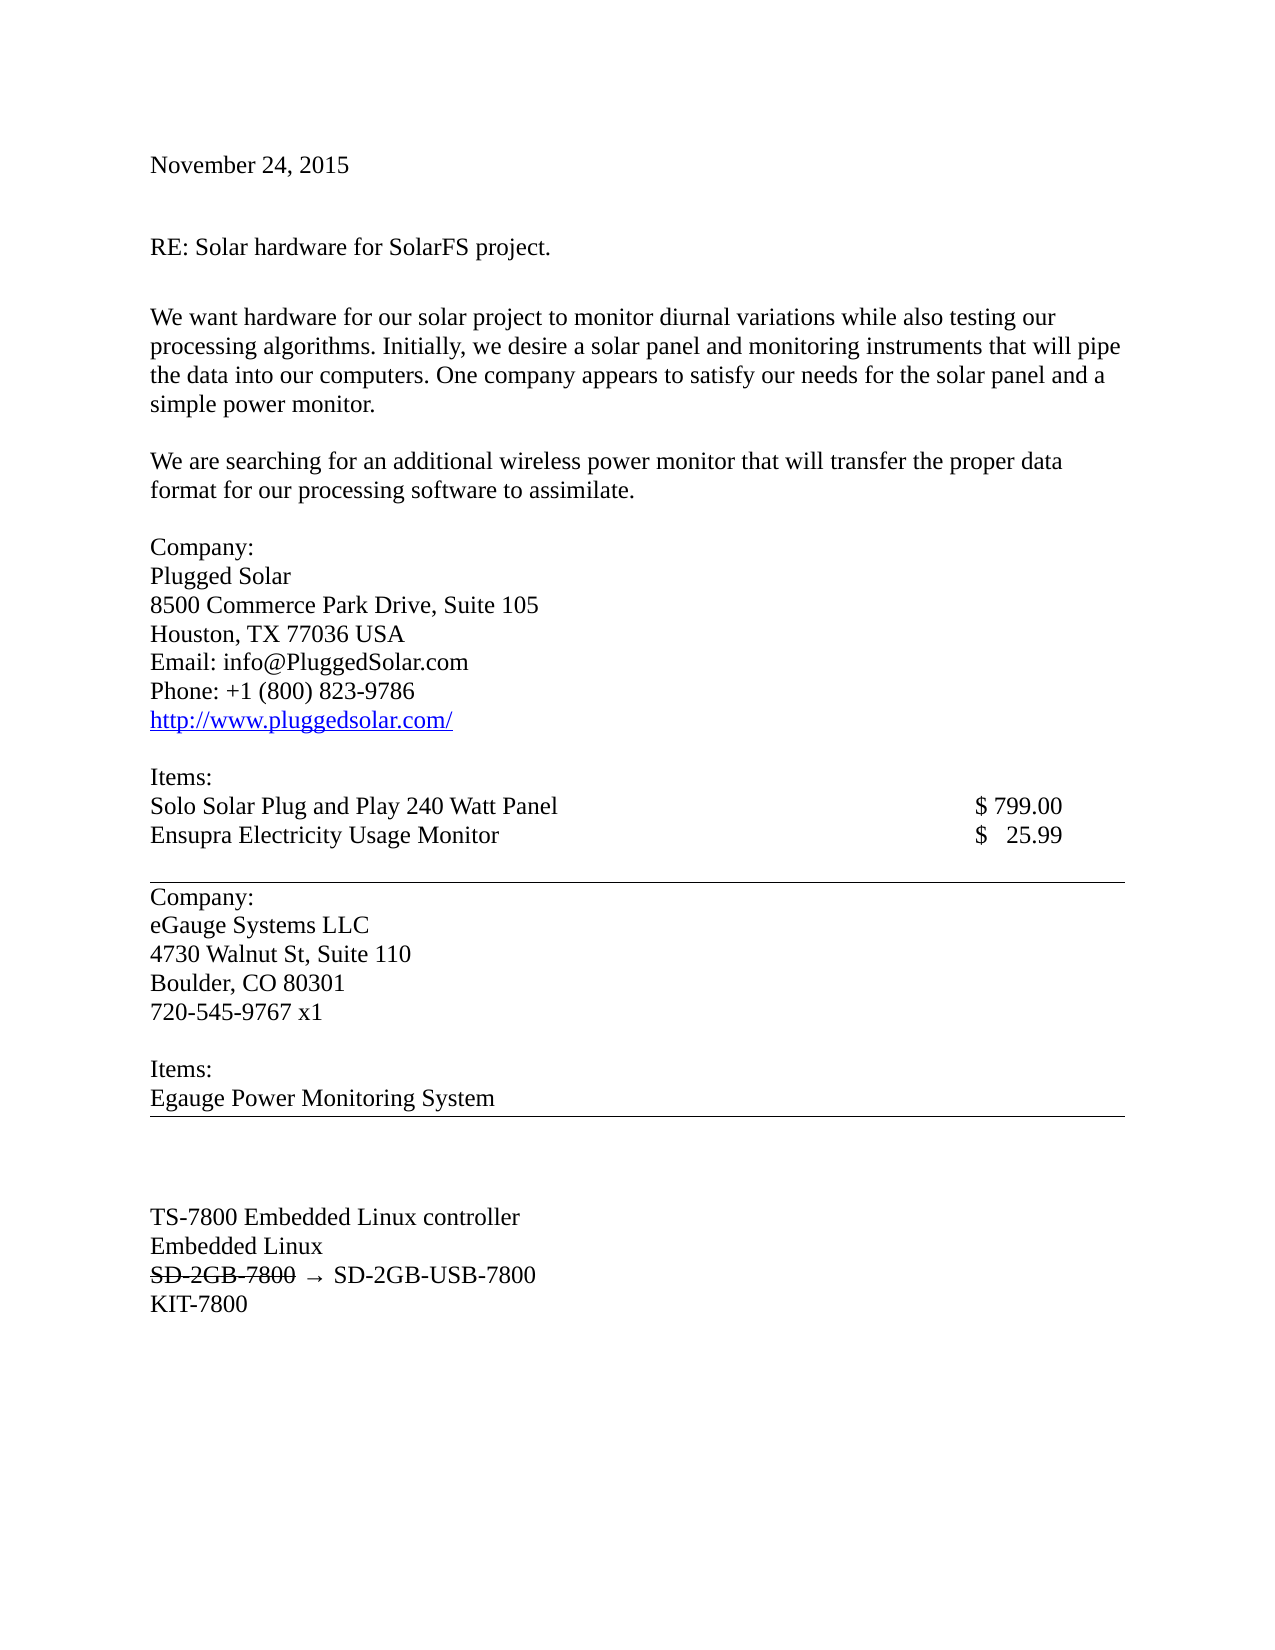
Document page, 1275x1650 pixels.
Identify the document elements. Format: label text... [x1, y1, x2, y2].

text KIT-7800 [150, 1289, 1125, 1317]
text TS-7800 Embedded Linux controller [150, 1202, 1125, 1231]
text Egauge Power Monitoring System [150, 1083, 1125, 1116]
text SD-2GB-7800 → SD-2GB-USB-7800 [150, 1260, 1125, 1289]
text We want hardware for our solar project to monitor diurnal variations while also testing our processing algorithms. Initially, we desire a solar panel and monitoring instruments that will pipe the data into our computers. One company appears to satisfy our needs for the solar panel and a simple power monitor. [150, 302, 1125, 417]
text Company: [150, 532, 1125, 561]
text eGauge Systems LLC 4730 Walnut St, Suite 110 Boulder, CO 80301 [150, 911, 1125, 997]
text Houston, TX 77036 USA [150, 619, 1125, 647]
text Phone: +1 (800) 823-9786 [150, 676, 1125, 705]
text November 24, 2015 [150, 150, 1125, 179]
text Company: [150, 883, 1125, 911]
subtitle RE: Solar hardware for SolarFS project. [150, 232, 1125, 261]
text Solo Solar Plug and Play 240 Watt Panel $ 799.00 [150, 791, 1125, 820]
text Ensupra Electricity Usage Monitor $ 25.99 [150, 820, 1125, 849]
text http://www.pluggedsolar.com/ [150, 705, 1125, 734]
text Embedded Linux [150, 1231, 1125, 1260]
text Email: info@PluggedSolar.com [150, 647, 1125, 676]
text Items: [150, 762, 1125, 791]
text Plugged Solar [150, 561, 1125, 590]
text We are searching for an additional wireless power monitor that will transfer the proper data format for our processing software to assimilate. [150, 446, 1125, 504]
text 720-545-9767 x1 [150, 997, 1125, 1026]
text 8500 Commerce Park Drive, Suite 105 [150, 590, 1125, 619]
text Items: [150, 1054, 1125, 1083]
